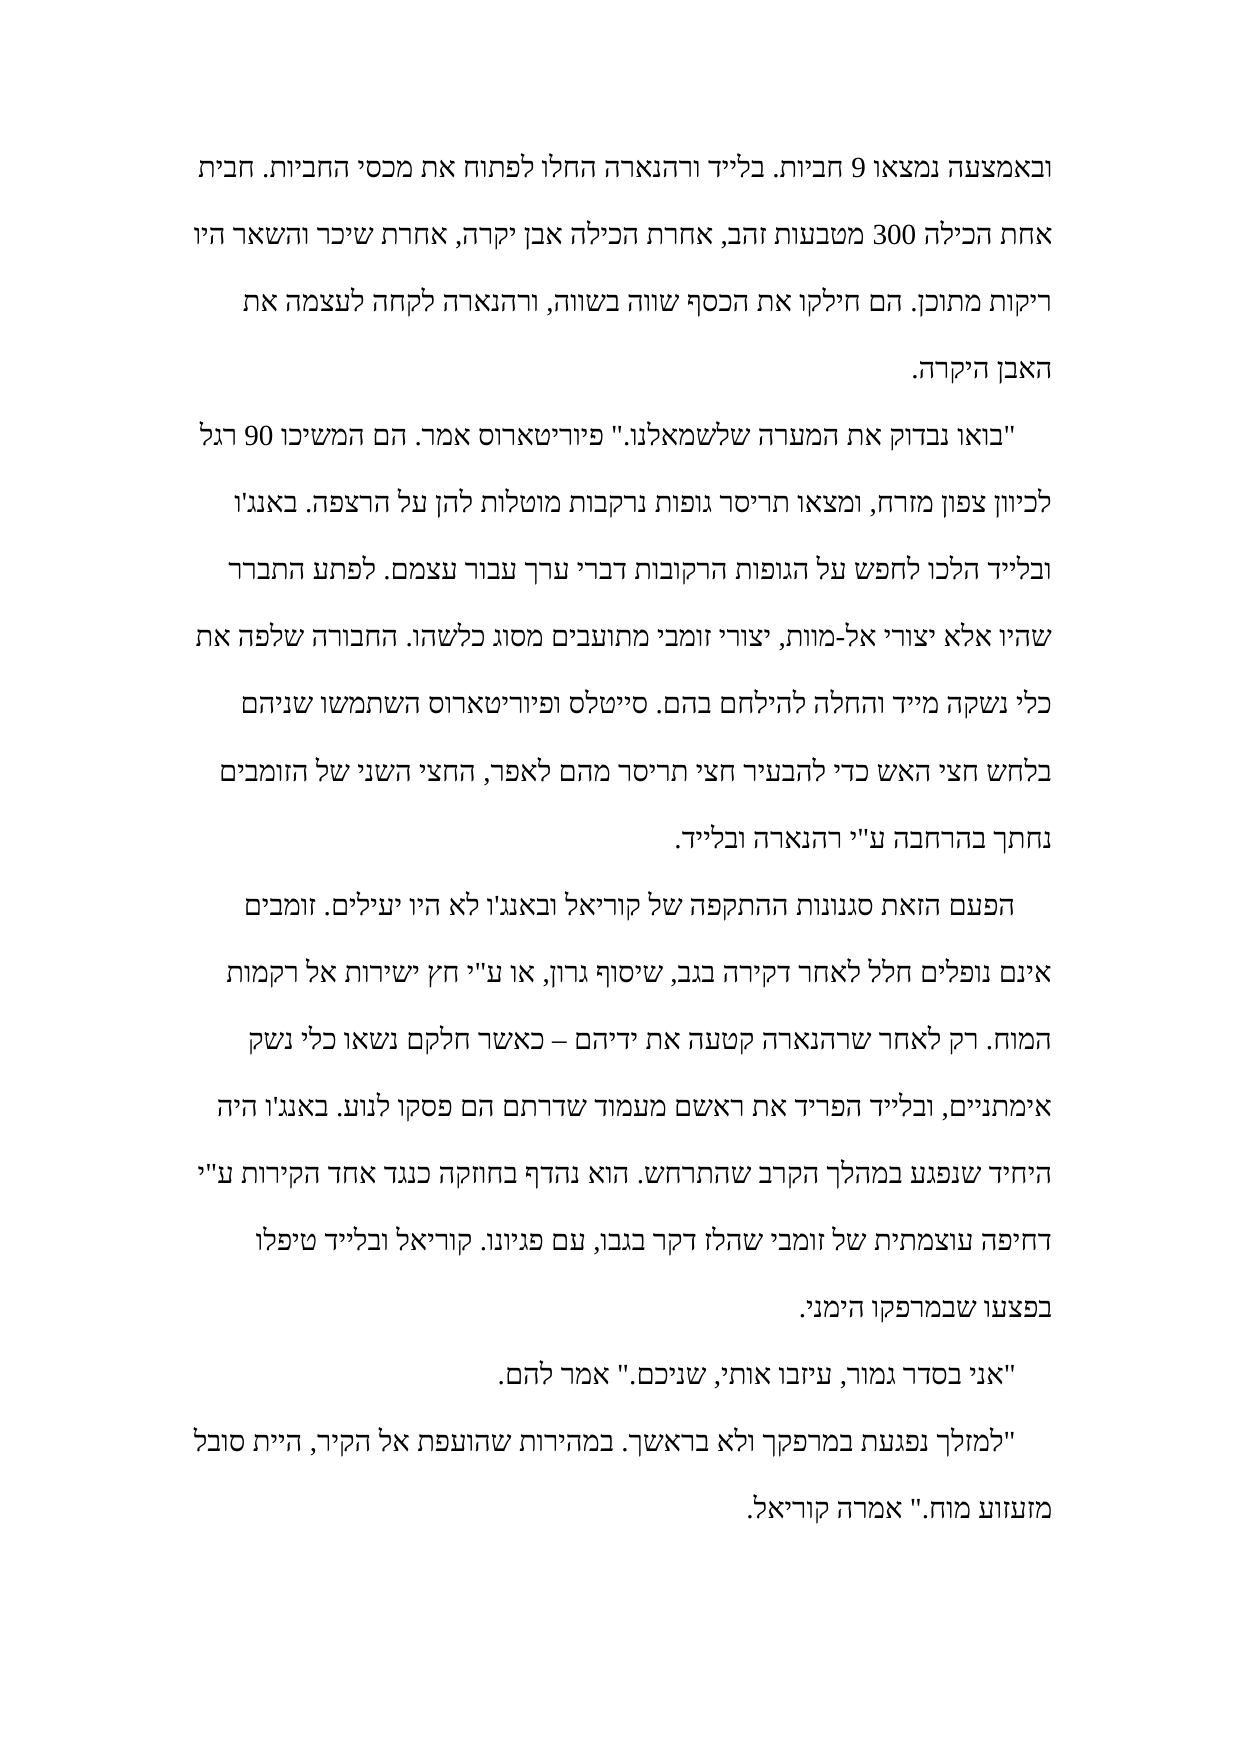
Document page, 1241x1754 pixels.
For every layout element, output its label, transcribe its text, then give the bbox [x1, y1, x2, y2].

text "למזלך נפגעת במרפקך ולא בראשך. במהירות שהועפת אל הקיר, היית סובל מזעזוע מוח." אמרה קוריאל. [187, 1424, 1053, 1525]
text "בואו נבדוק את המערה שלשמאלנו." פיוריטארוס אמר. הם המשיכו 90 רגל לכיוון צפון מזרח, ומצאו תריסר גופות נרקבות מוטלות להן על הרצפה. באנג'ו ובלייד הלכו לחפש על הגופות הרקובות דברי ערך עבור עצמם. לפתע התברר שהיו אלא יצורי אל-מוות, יצורי זומבי מתועבים מסוג כלשהו. החבורה שלפה את כלי נשקה מייד והחלה להילחם בהם. סייטלס ופיוריטארוס השתמשו שניהם בלחש חצי האש כדי להבעיר חצי תריסר מהם לאפר, החצי השני של הזומבים נחתך בהרחבה ע"י רהנארה ובלייד. [187, 418, 1053, 854]
text הפעם הזאת סגנונות ההתקפה של קוריאל ובאנג'ו לא היו יעילים. זומבים אינם נופלים חלל לאחר דקירה בגב, שיסוף גרון, או ע"י חץ ישירות אל רקמות המוח. רק לאחר שרהנארה קטעה את ידיהם – כאשר חלקם נשאו כלי נשק אימתניים, ובלייד הפריד את ראשם מעמוד שדרתם הם פסקו לנוע. באנג'ו היה היחיד שנפגע במהלך הקרב שהתרחש. הוא נהדף בחוזקה כנגד אחד הקירות ע"י דחיפה עוצמתית של זומבי שהלז דקר בגבו, עם פגיונו. קוריאל ובלייד טיפלו בפצעו שבמרפקו הימני. [187, 888, 1053, 1324]
text "אני בסדר גמור, עיזבו אותי, שניכם." אמר להם. [187, 1357, 1053, 1391]
text "סייטלס צודק, בואו נמשיך למזלג הראשון שבכניסה למערות, וניקח את המשעול שפונה לכיוון דרום-מזרח כעת." הם שבו על עקבותיהם לאחור כעוד 180 רגל, ואז פנו לעומק הדרך שלפניהם. לאחר 180 רגל נוספים הגיעו לצומת T, ובאמצעה נמצאו 9 חביות. בלייד ורהנארה החלו לפתוח את מכסי החביות. חבית אחת הכילה 300 מטבעות זהב, אחרת הכילה אבן יקרה, אחרת שיכר והשאר היו ריקות מתוכן. הם חילקו את הכסף שווה בשווה, ורהנארה לקחה לעצמה את האבן היקרה. [187, 150, 1053, 385]
